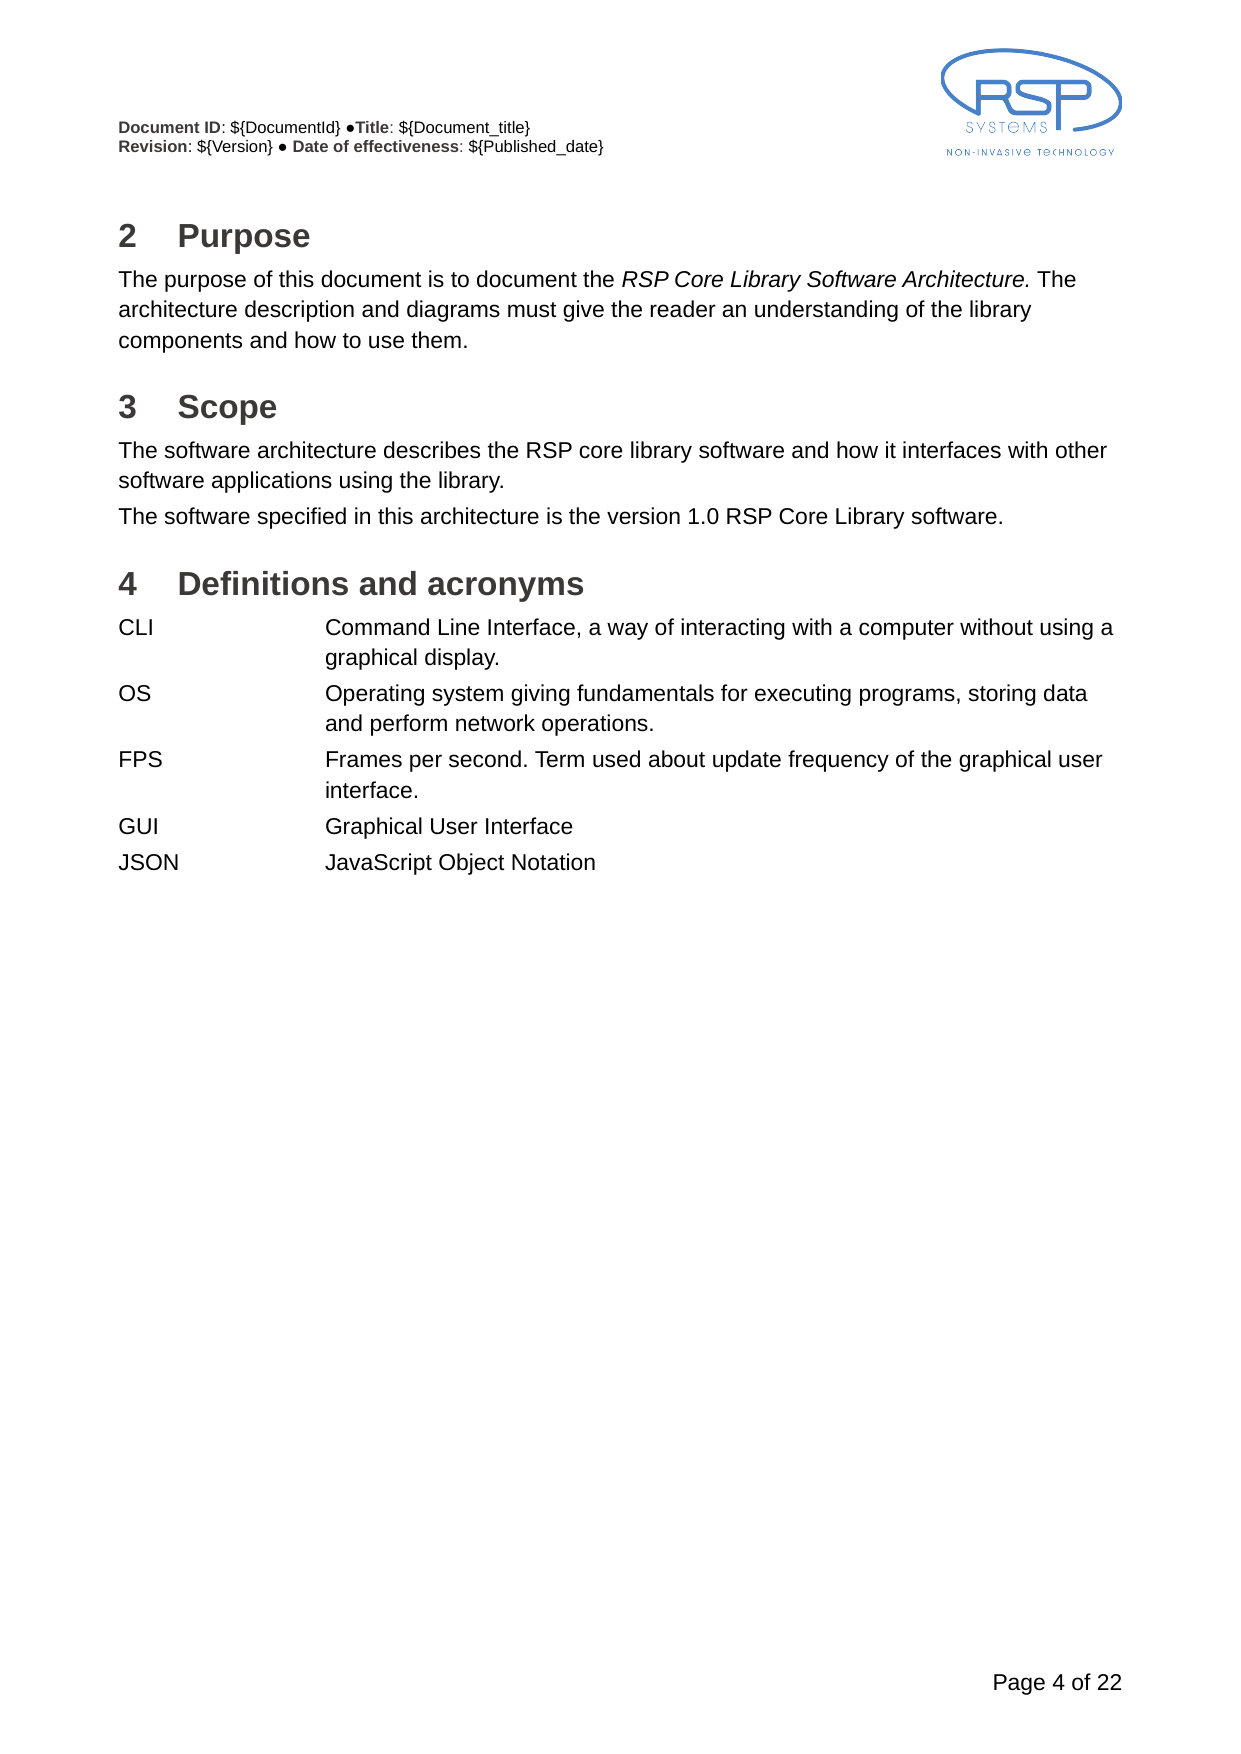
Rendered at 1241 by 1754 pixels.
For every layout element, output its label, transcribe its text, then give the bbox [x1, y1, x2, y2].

subtitle Purpose [118, 216, 1122, 254]
text OS Operating system giving fundamentals for executing programs, storing data and perform network operations. [118, 680, 1122, 737]
text The purpose of this document is to document the RSP Core Library Software Architecture. The architecture description and diagrams must give the reader an understanding of the library components and how to use them. [118, 266, 1122, 353]
text GUI Graphical User Interface [118, 813, 1122, 839]
picture [941, 48, 1123, 156]
text CLI Command Line Interface, a way of interacting with a computer without using a graphical display. [118, 614, 1122, 670]
text The software architecture describes the RSP core library software and how it interfaces with other software applications using the library. [118, 437, 1122, 493]
subtitle Scope [118, 387, 1122, 425]
text JSON JavaScript Object Notation [118, 849, 1122, 875]
text FPS Frames per second. Term used about update frequency of the graphical user interface. [118, 746, 1122, 803]
subtitle Definitions and acronyms [118, 564, 1122, 602]
text The software specified in this architecture is the version 1.0 RSP Core Library software. [118, 503, 1122, 530]
